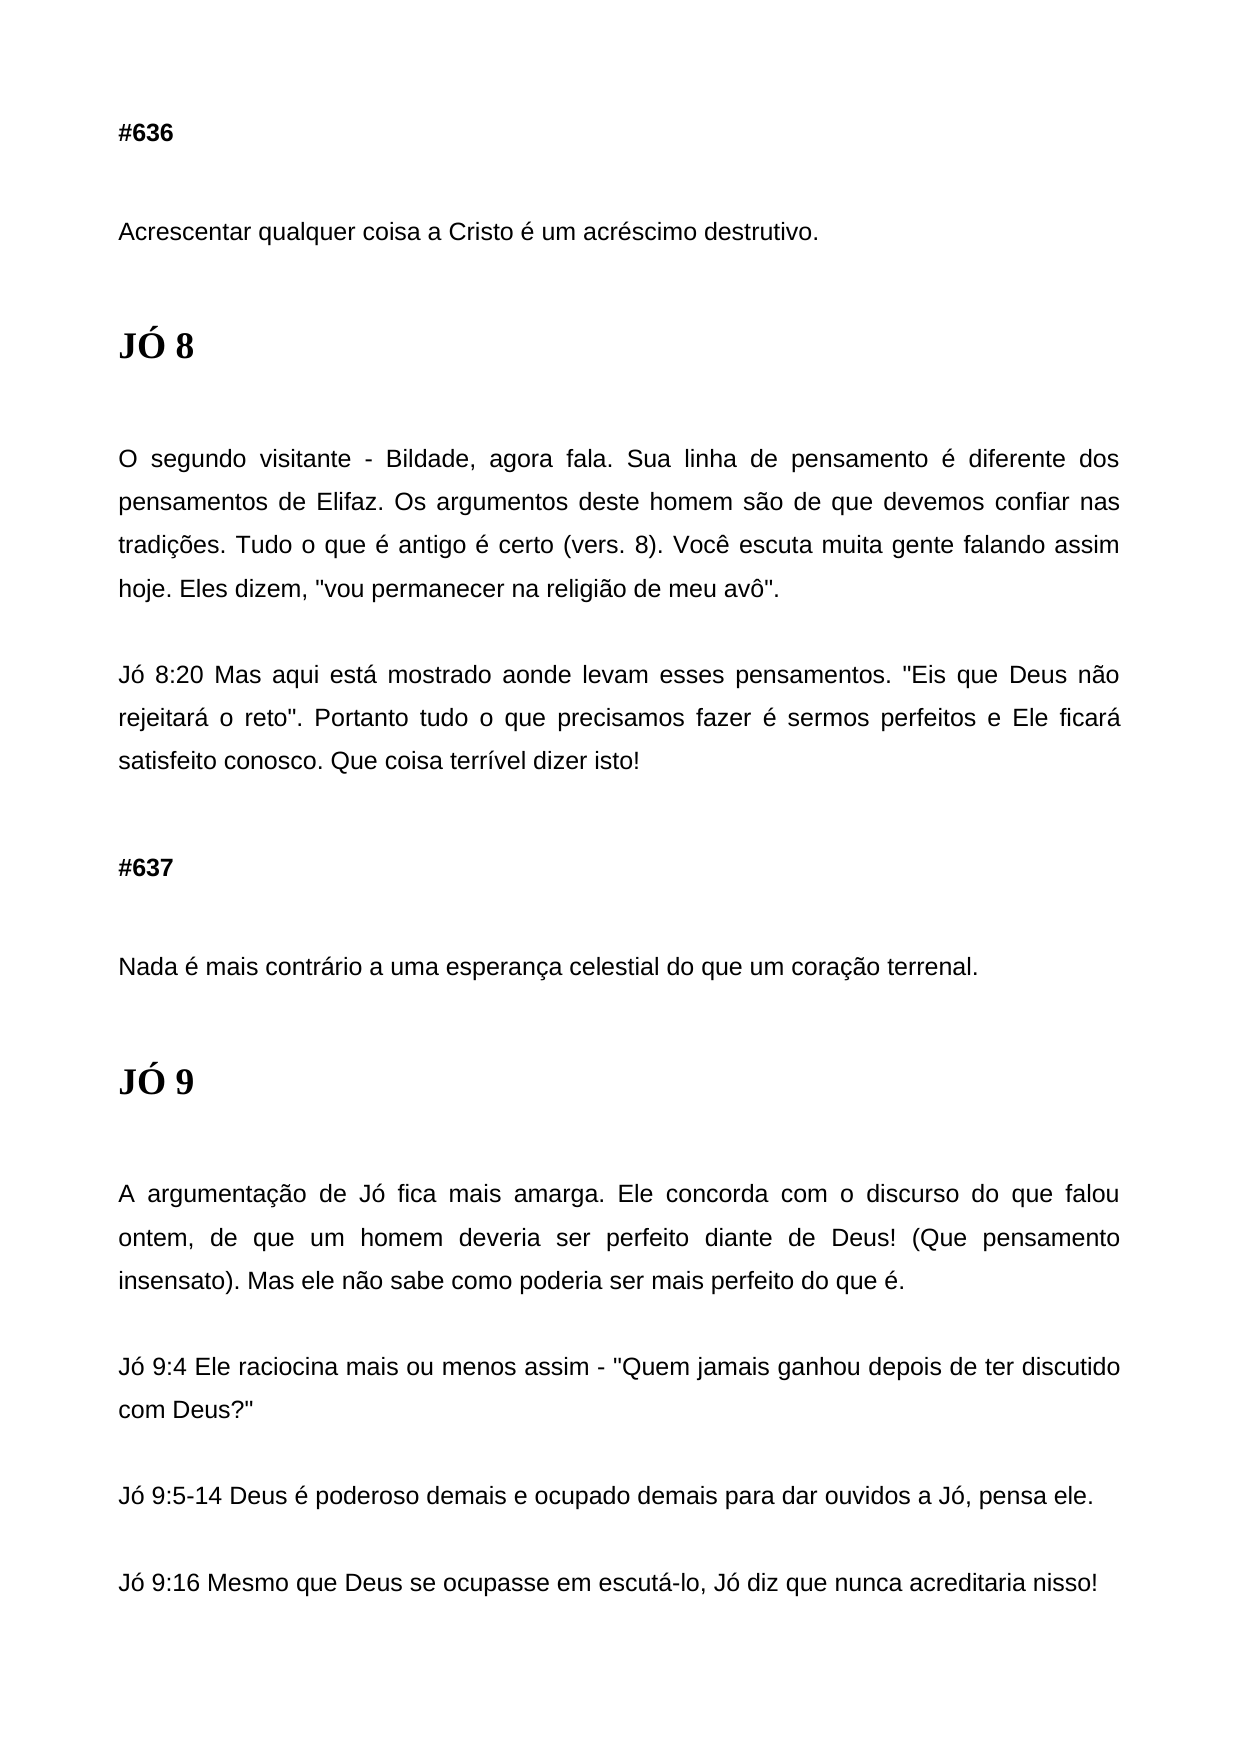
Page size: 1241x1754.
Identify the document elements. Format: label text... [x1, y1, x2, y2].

text Jó 9:4 Ele raciocina mais ou menos assim - "Quem jamais ganhou depois de ter discutido com Deus?" [118, 1352, 1122, 1424]
text O segundo visitante - Bildade, agora fala. Sua linha de pensamento é diferente dos pensamentos de Elifaz. Os argumentos deste homem são de que devemos confiar nas tradições. Tudo o que é antigo é certo (vers. 8). Você escuta muita gente falando assim hoje. Eles dizem, "vou permanecer na religião de meu avô". [118, 444, 1122, 602]
text Jó 9:16 Mesmo que Deus se ocupasse em escutá-lo, Jó diz que nunca acreditaria nisso! [118, 1567, 1122, 1596]
text Jó 8:20 Mas aqui está mostrado aonde levam esses pensamentos. "Eis que Deus não rejeitará o reto". Portanto tudo o que precisamos fazer é sermos perfeitos e Ele ficará satisfeito conosco. Que coisa terrível dizer isto! [118, 660, 1122, 775]
text Acrescentar qualquer coisa a Cristo é um acréscimo destrutivo. [118, 217, 1122, 246]
subtitle JÓ 8 [118, 324, 1122, 367]
text Nada é mais contrário a uma esperança celestial do que um coração terrenal. [118, 952, 1122, 981]
text A argumentação de Jó fica mais amarga. Ele concorda com o discurso do que falou ontem, de que um homem deveria ser perfeito diante de Deus! (Que pensamento insensato). Mas ele não sabe como poderia ser mais perfeito do que é. [118, 1179, 1122, 1294]
subtitle #636 [118, 118, 1122, 147]
subtitle JÓ 9 [118, 1059, 1122, 1102]
subtitle #637 [118, 853, 1122, 882]
text Jó 9:5-14 Deus é poderoso demais e ocupado demais para dar ouvidos a Jó, pensa ele. [118, 1481, 1122, 1510]
